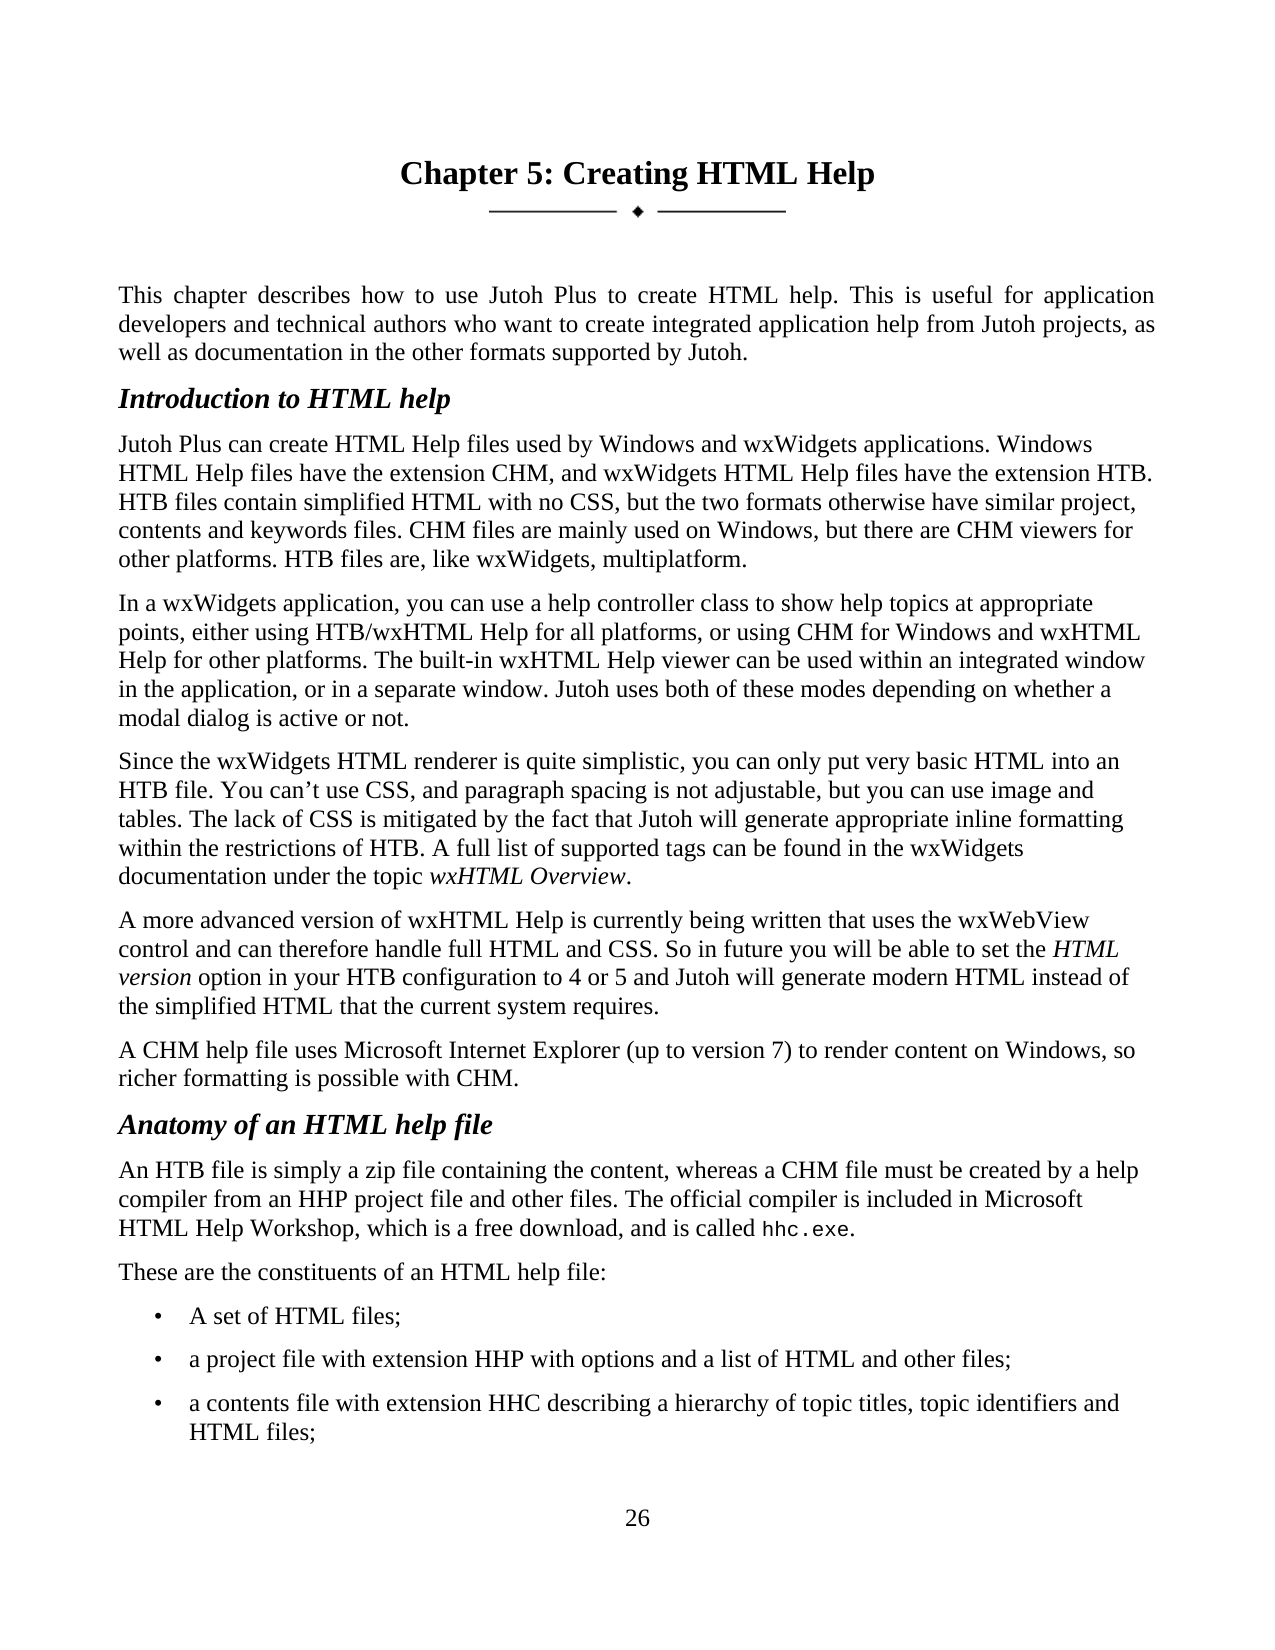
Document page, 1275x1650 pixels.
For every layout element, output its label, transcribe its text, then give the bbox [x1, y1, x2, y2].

text A CHM help file uses Microsoft Internet Explorer (up to version 7) to render content on Windows, so richer formatting is possible with CHM. [118, 1035, 1157, 1092]
picture [489, 203, 786, 221]
text These are the constituents of an HTML help file: [118, 1257, 1157, 1286]
subtitle Chapter 5: Creating HTML Help [118, 153, 1157, 192]
list a project file with extension HHP with options and a list of HTML and other files; [153, 1344, 1157, 1373]
subtitle Introduction to HTML help [118, 381, 1157, 414]
text Jutoh Plus can create HTML Help files used by Windows and wxWidgets applications. Windows HTML Help files have the extension CHM, and wxWidgets HTML Help files have the extension HTB. HTB files contain simplified HTML with no CSS, but the two formats otherwise have similar project, contents and keywords files. CHM files are mainly used on Windows, but there are CHM viewers for other platforms. HTB files are, like wxWidgets, multiplatform. [118, 429, 1157, 573]
list A set of HTML files; [153, 1301, 1157, 1329]
subtitle Anatomy of an HTML help file [118, 1107, 1157, 1141]
list a contents file with extension HHC describing a hierarchy of topic titles, topic identifiers and HTML files; [153, 1388, 1157, 1445]
text An HTB file is simply a zip file containing the content, whereas a CHM file must be created by a help compiler from an HHP project file and other files. The official compiler is included in Microsoft HTML Help Workshop, which is a free download, and is called hhc.exe. [118, 1155, 1157, 1242]
text This chapter describes how to use Jutoh Plus to create HTML help. This is useful for application developers and technical authors who want to create integrated application help from Jutoh projects, as well as documentation in the other formats supported by Jutoh. [118, 280, 1157, 366]
text A more advanced version of wxHTML Help is currently being written that uses the wxWebView control and can therefore handle full HTML and CSS. So in future you will be able to set the HTML version option in your HTB configuration to 4 or 5 and Jutoh will generate modern HTML instead of the simplified HTML that the current system requires. [118, 905, 1157, 1020]
text In a wxWidgets application, you can use a help controller class to show help topics at appropriate points, either using HTB/wxHTML Help for all platforms, or using CHM for Windows and wxHTML Help for other platforms. The built-in wxHTML Help viewer can be used within an integrated window in the application, or in a separate window. Jutoh uses both of these modes depending on whether a modal dialog is active or not. [118, 588, 1157, 732]
text Since the wxWidgets HTML renderer is quite simplistic, you can only put very basic HTML into an HTB file. You can’t use CSS, and paragraph spacing is not adjustable, but you can use image and tables. The lack of CSS is mitigated by the fact that Jutoh will generate appropriate inline formatting within the restrictions of HTB. A full list of supported tags can be found in the wxWidgets documentation under the topic wxHTML Overview. [118, 746, 1157, 890]
